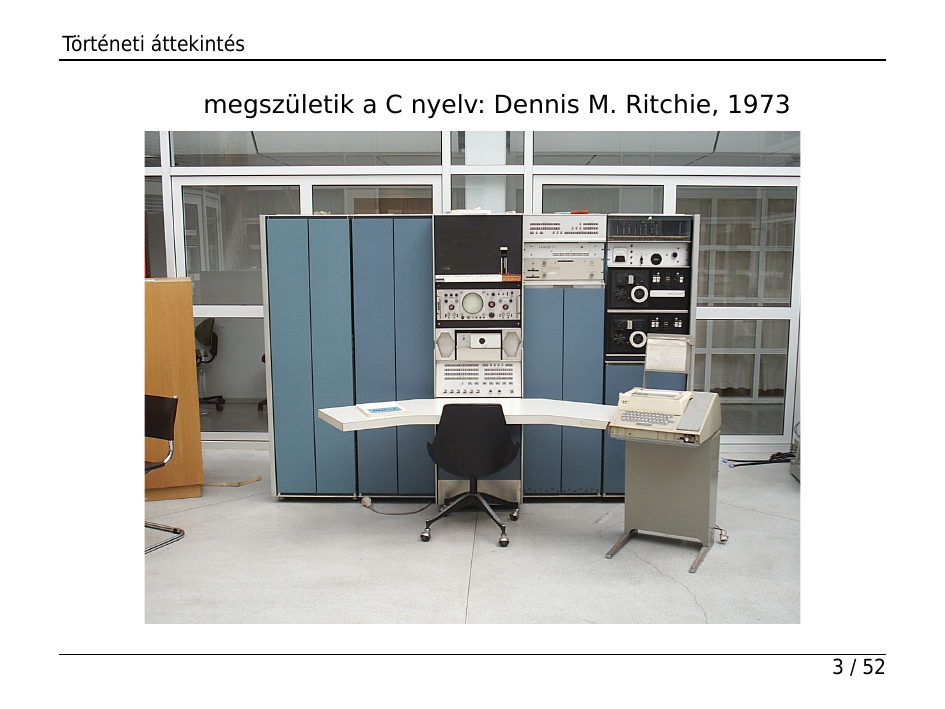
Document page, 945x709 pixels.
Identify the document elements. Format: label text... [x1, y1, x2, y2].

picture [144, 131, 801, 624]
list megszületik a C nyelv: Dennis M. Ritchie, 1973 [177, 90, 886, 119]
